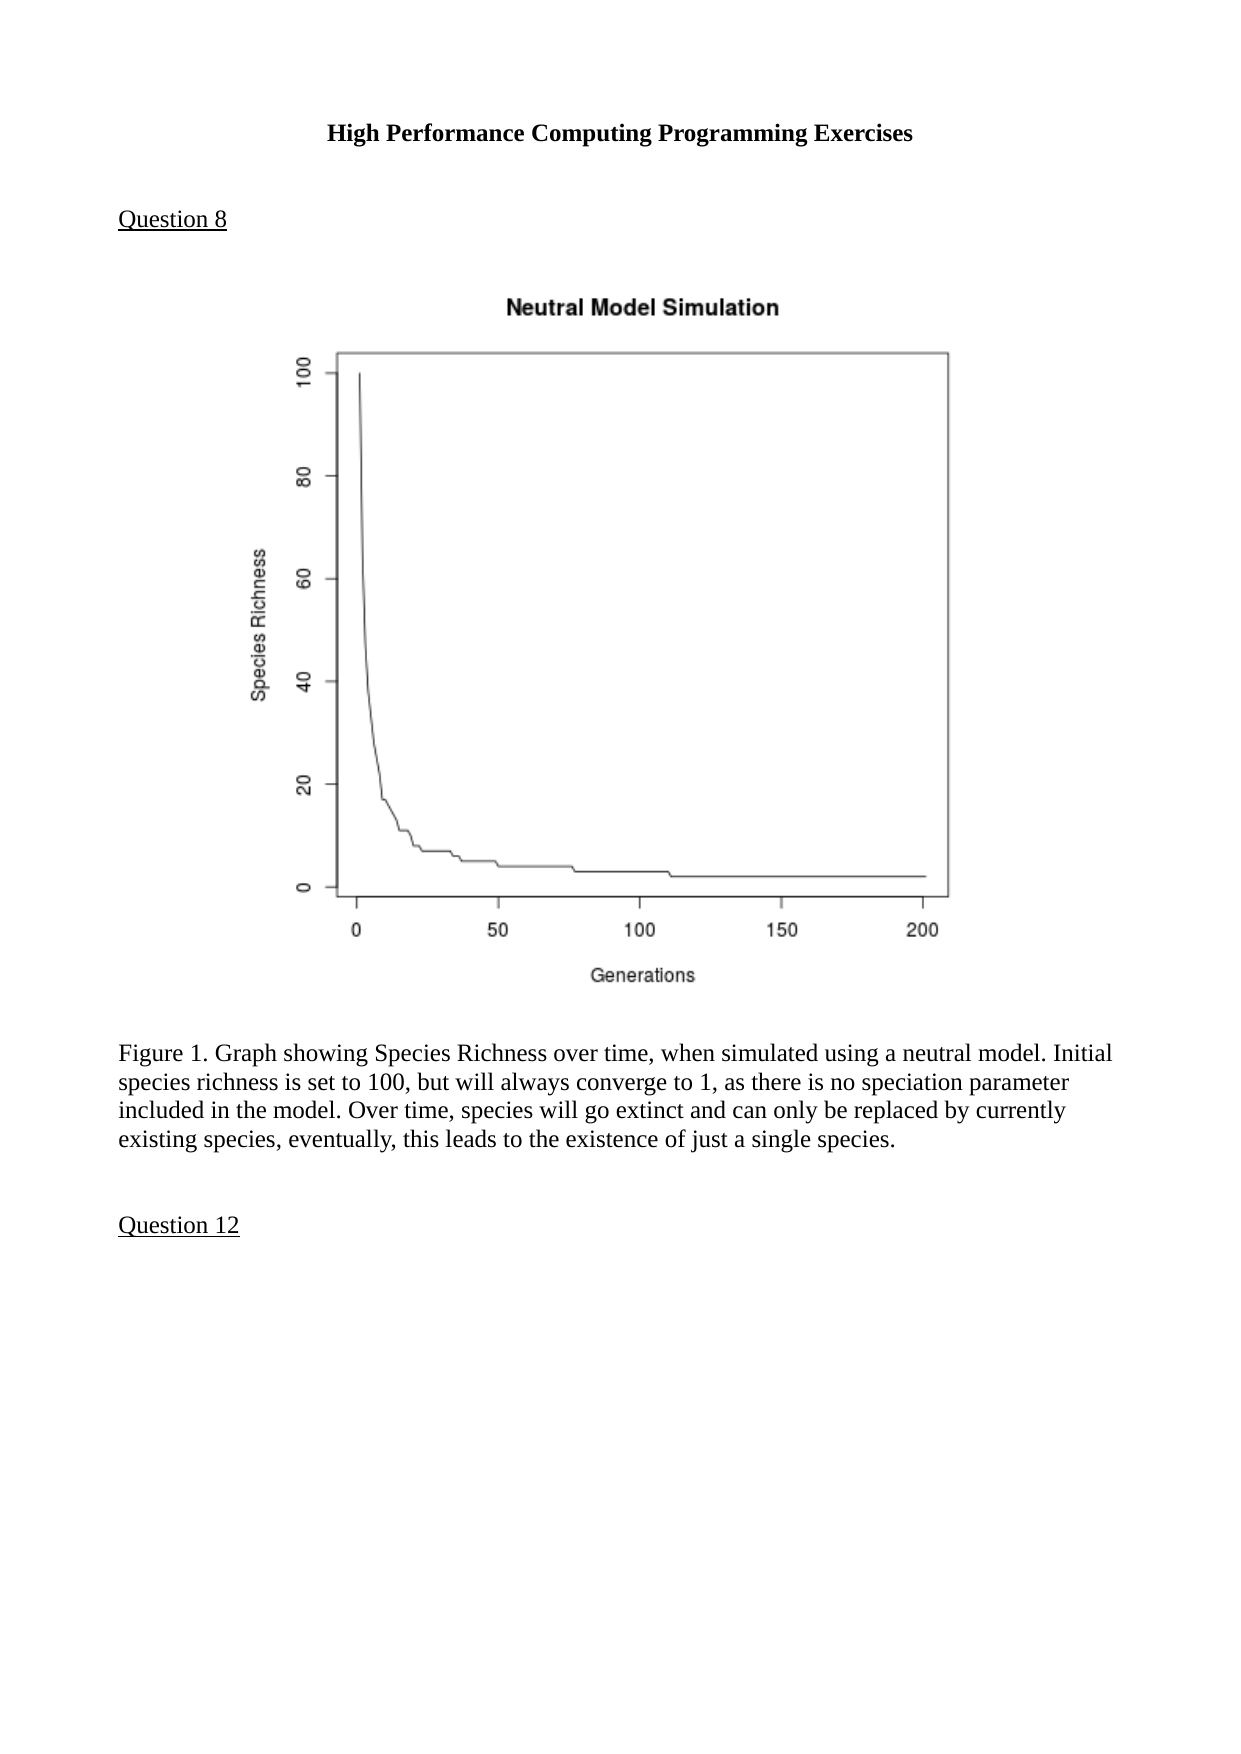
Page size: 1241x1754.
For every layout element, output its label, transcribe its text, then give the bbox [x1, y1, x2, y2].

text Figure 1. Graph showing Species Richness over time, when simulated using a neutral model. Initial species richness is set to 100, but will always converge to 1, as there is no speciation parameter included in the model. Over time, species will go extinct and can only be replaced by currently existing species, eventually, this leads to the existence of just a single species. [118, 1038, 1122, 1153]
picture [245, 261, 995, 1012]
text Question 12 [118, 1211, 1122, 1239]
text Question 8 [118, 204, 1122, 233]
text High Performance Computing Programming Exercises [118, 118, 1122, 147]
